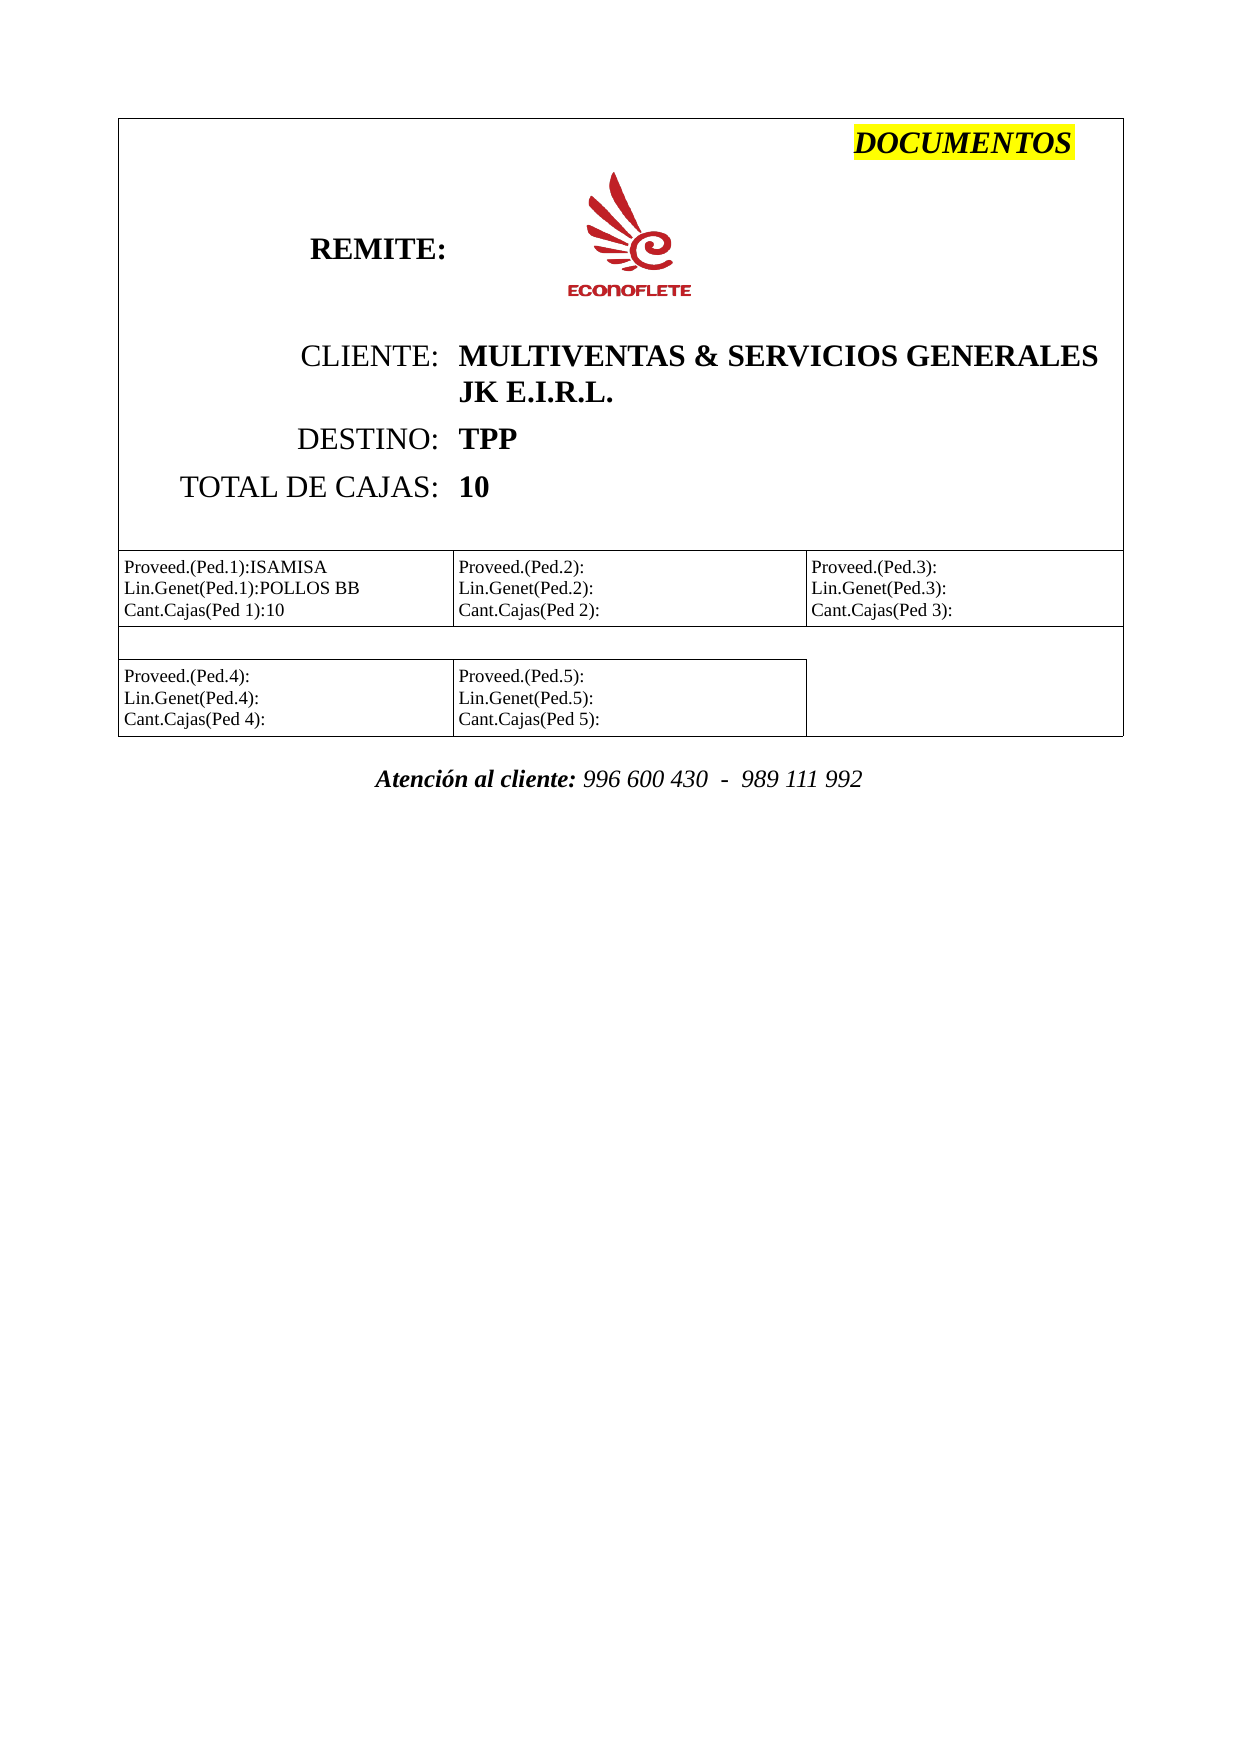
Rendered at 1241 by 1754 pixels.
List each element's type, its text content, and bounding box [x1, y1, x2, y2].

table_cell REMITE: [119, 166, 453, 332]
table_header DOCUMENTOS [806, 119, 1123, 166]
table_cell Proveed.(Ped.5): Lin.Genet(Ped.5): Cant.Cajas(Ped 5): [454, 660, 806, 736]
table_cell [453, 627, 806, 659]
table_cell Proveed.(Ped.1):ISAMISA Lin.Genet(Ped.1):POLLOS BB Cant.Cajas(Ped 1):10 [119, 551, 453, 626]
table_cell Proveed.(Ped.3): Lin.Genet(Ped.3): Cant.Cajas(Ped 3): [807, 551, 1123, 626]
table_cell TPP [453, 415, 806, 462]
table_cell TOTAL DE CAJAS: [119, 462, 453, 510]
table_header [119, 119, 453, 166]
table_cell [453, 166, 806, 332]
table_cell [806, 415, 1123, 462]
table_cell Proveed.(Ped.4): Lin.Genet(Ped.4): Cant.Cajas(Ped 4): [119, 660, 453, 736]
table_header [453, 119, 806, 166]
table_cell [806, 166, 1123, 332]
table_cell CLIENTE: [119, 332, 453, 415]
table_cell [119, 510, 453, 550]
table_cell [807, 659, 1123, 736]
table_cell [119, 627, 453, 659]
table_cell [806, 510, 1123, 550]
table_cell MULTIVENTAS & SERVICIOS GENERALES JK E.I.R.L. [453, 332, 1123, 415]
text Atención al cliente: 996 600 430 - 989 111 992 [118, 764, 1122, 793]
table_cell DESTINO: [119, 415, 453, 462]
table_cell Proveed.(Ped.2): Lin.Genet(Ped.2): Cant.Cajas(Ped 2): [454, 551, 806, 626]
table_cell [453, 510, 806, 550]
table_cell [806, 627, 1123, 659]
table_cell 10 [453, 462, 1123, 510]
picture [552, 171, 707, 297]
